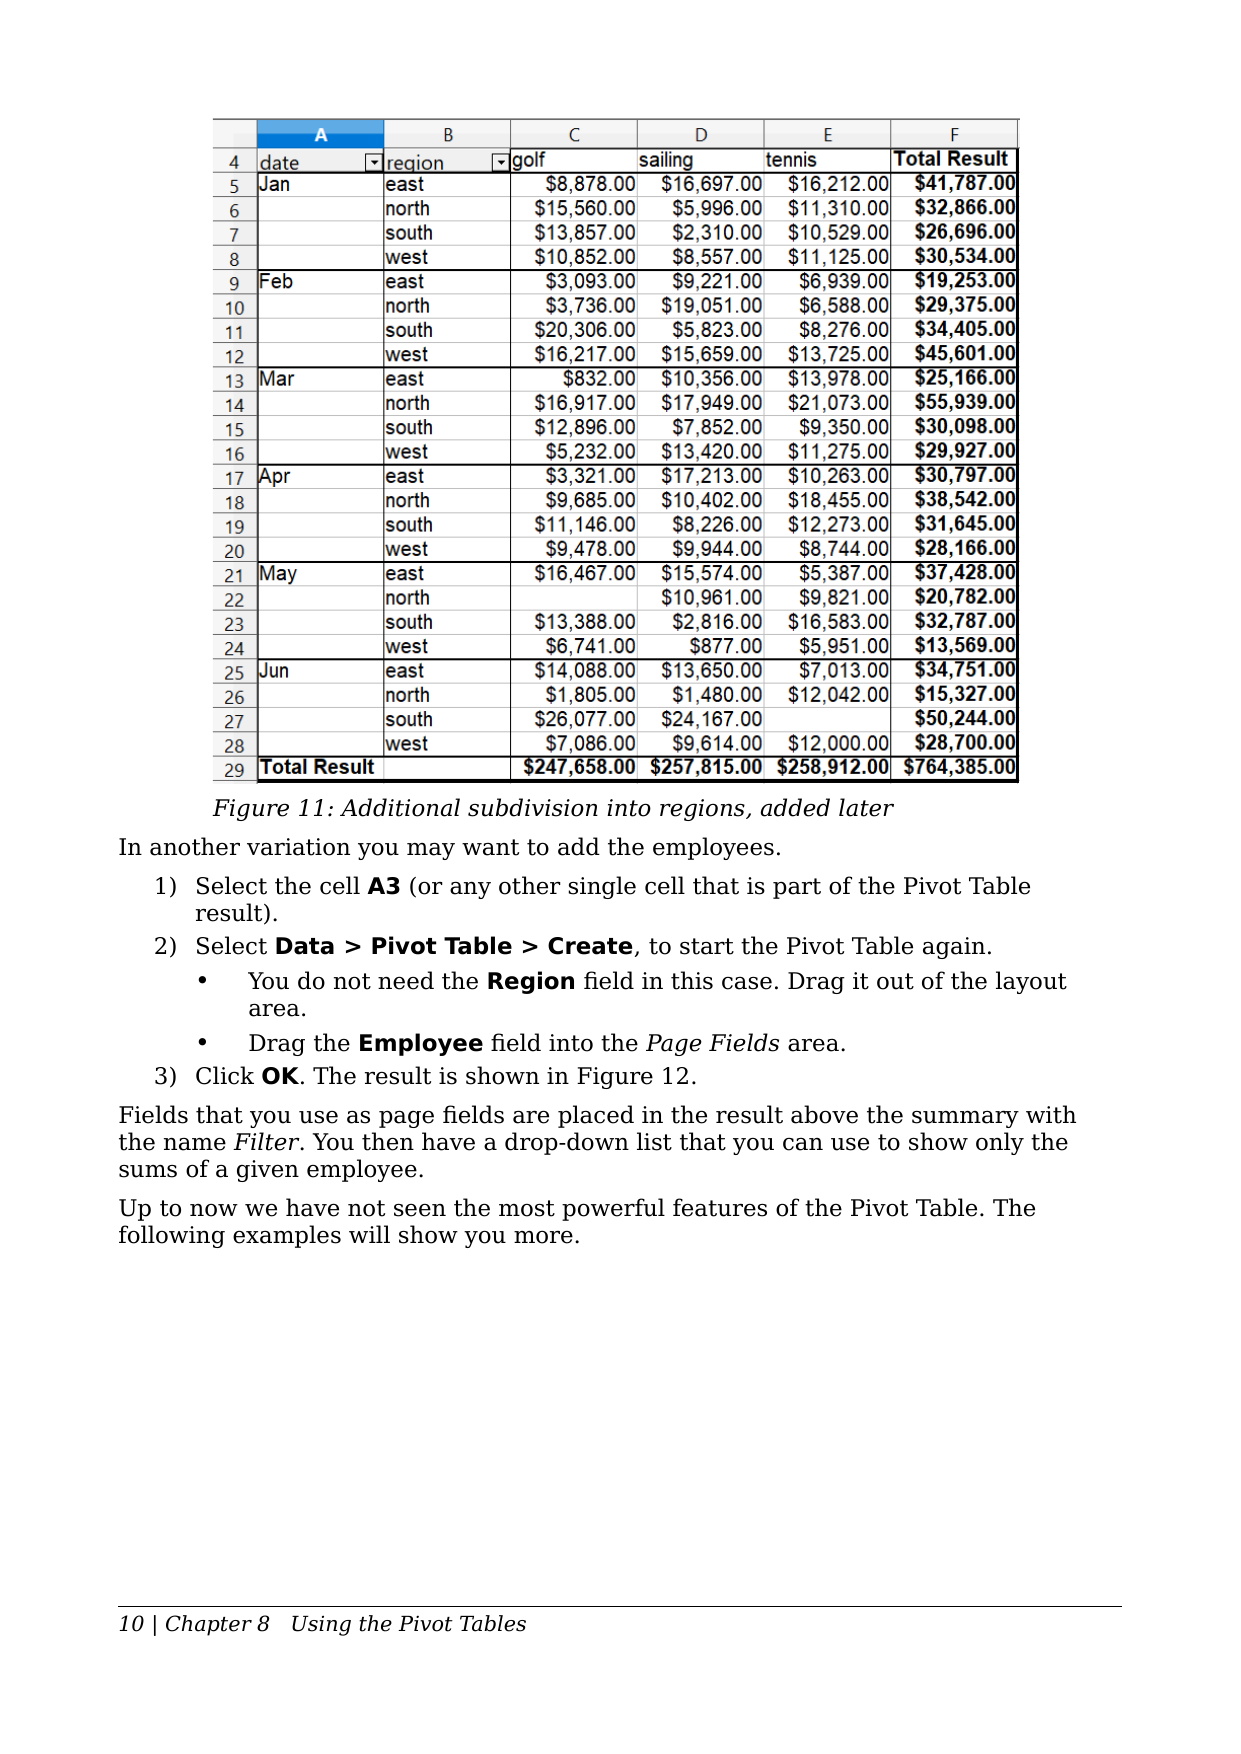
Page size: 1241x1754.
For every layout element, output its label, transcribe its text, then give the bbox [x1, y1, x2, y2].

text Figure 11: Additional subdivision into regions, added later [213, 795, 1027, 822]
list You do not need the Region field in this case. Drag it out of the layout area. [195, 966, 1122, 1022]
list Click OK. The result is shown in Figure 12. [177, 1063, 1122, 1090]
list Select the cell A3 (or any other single cell that is part of the Pivot Table result). [177, 873, 1122, 927]
list Select Data > Pivot Table > Create, to start the Pivot Table again. [177, 933, 1122, 960]
list Drag the Employee field into the Page Fields area. [195, 1028, 1122, 1057]
text Fields that you use as page fields are placed in the result above the summary with the name Filter. You then have a drop-down list that you can use to show only the sums of a given employee. [118, 1103, 1122, 1183]
text Up to now we have not seen the most powerful features of the Pivot Table. The following examples will show you more. [118, 1195, 1122, 1248]
picture [212, 118, 1020, 784]
text In another variation you may want to add the employees. [118, 834, 1122, 861]
